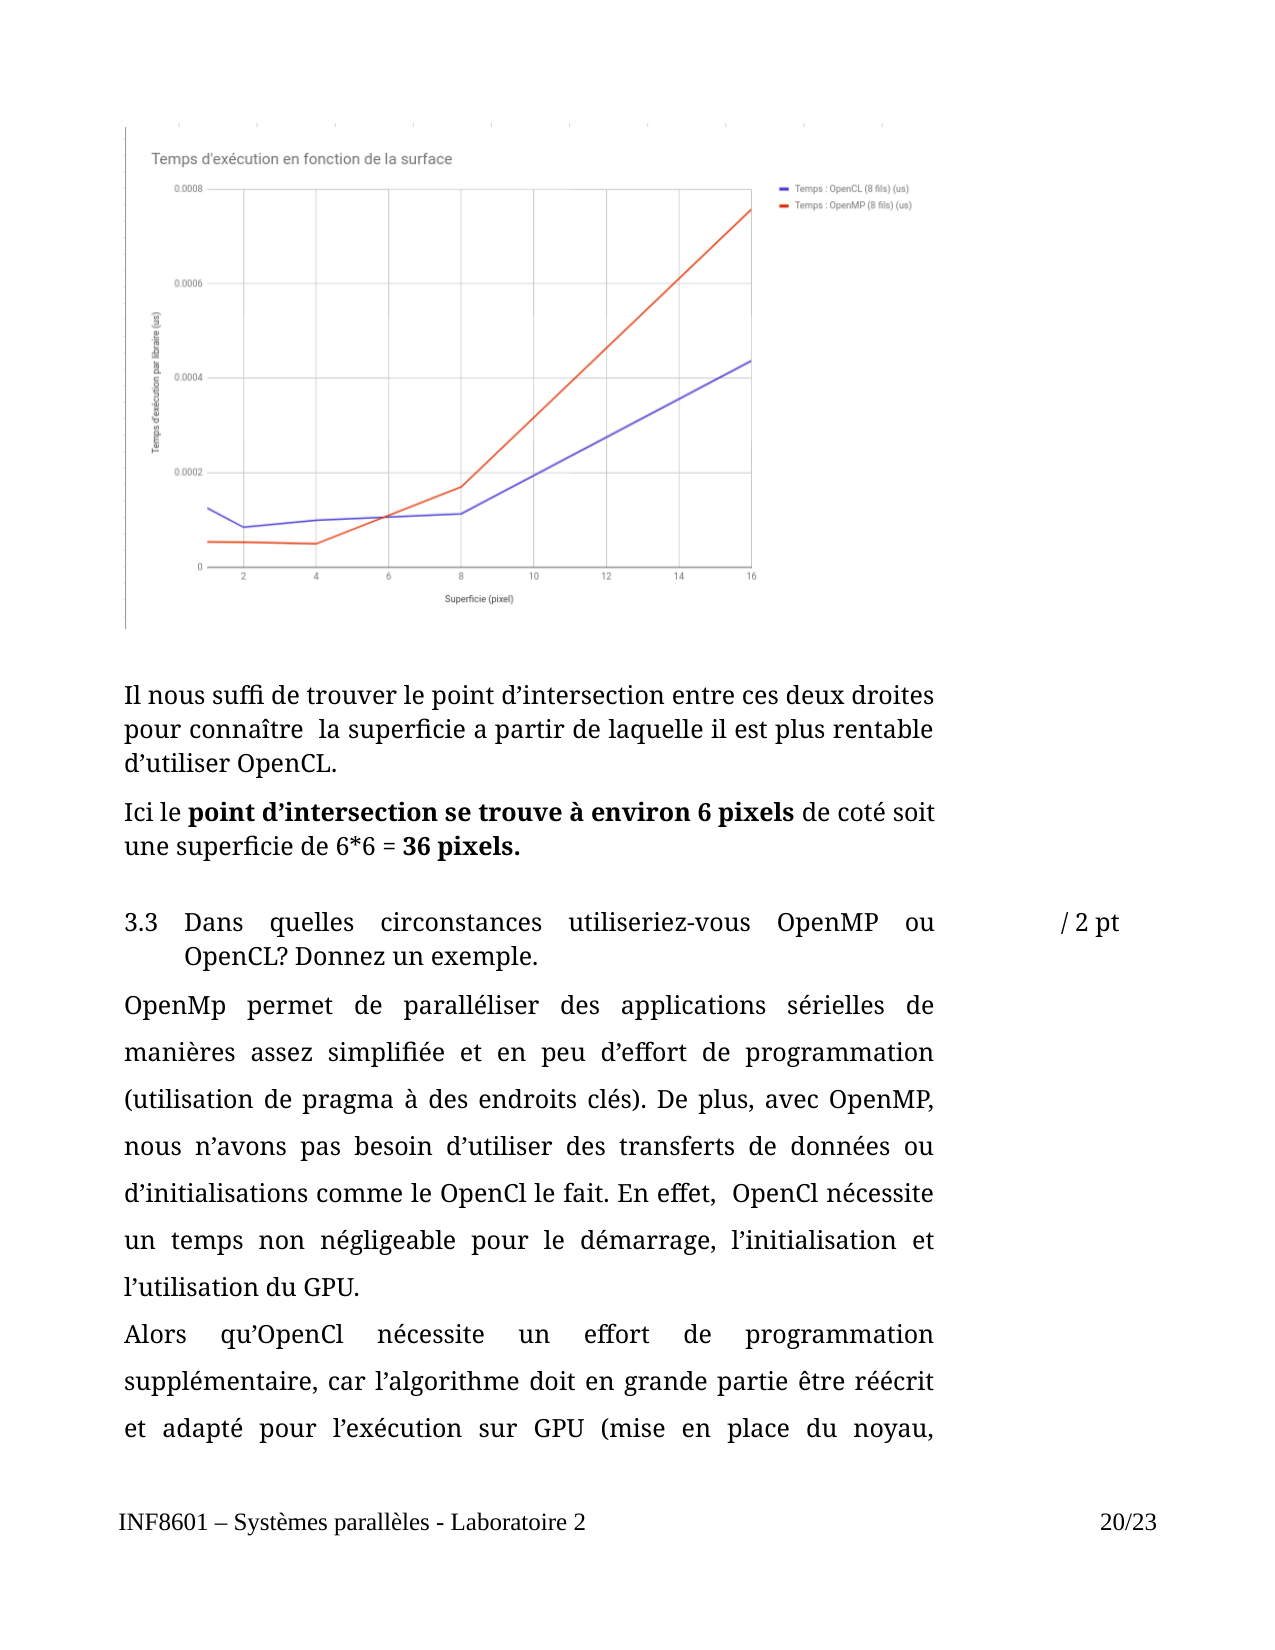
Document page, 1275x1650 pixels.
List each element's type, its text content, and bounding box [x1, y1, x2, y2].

table_cell Dans quelles circonstances utiliseriez-vous OpenMP ou OpenCL? Donnez un exemple. OpenMp permet de paralléliser des applications sérielles de manières assez simplifiée et en peu d’effort de programmation (utilisation de pragma à des endroits clés). De plus, avec OpenMP, nous n’avons pas besoin d’utiliser des transferts de données ou d’initialisations comme le OpenCl le fait. En effet, OpenCl nécessite un temps non négligeable pour le démarrage, l’initialisation et l’utilisation du GPU. Alors qu’OpenCl nécessite un effort de programmation supplémentaire, car l’algorithme doit en grande partie être réécrit et adapté pour l’exécution sur GPU (mise en place du noyau, [118, 884, 941, 1450]
picture [123, 123, 936, 629]
table_cell [1049, 118, 1157, 883]
table_cell [941, 884, 1049, 1450]
table_cell [118, 118, 941, 628]
table_cell Il nous suffi de trouver le point d’intersection entre ces deux droites pour connaître la superficie a partir de laquelle il est plus rentable d’utiliser OpenCL. Ici le point d’intersection se trouve à environ 6 pixels de coté soit une superficie de 6*6 = 36 pixels. [118, 629, 941, 883]
table_cell / 2 pt [1049, 884, 1157, 1450]
table_cell [941, 118, 1049, 883]
